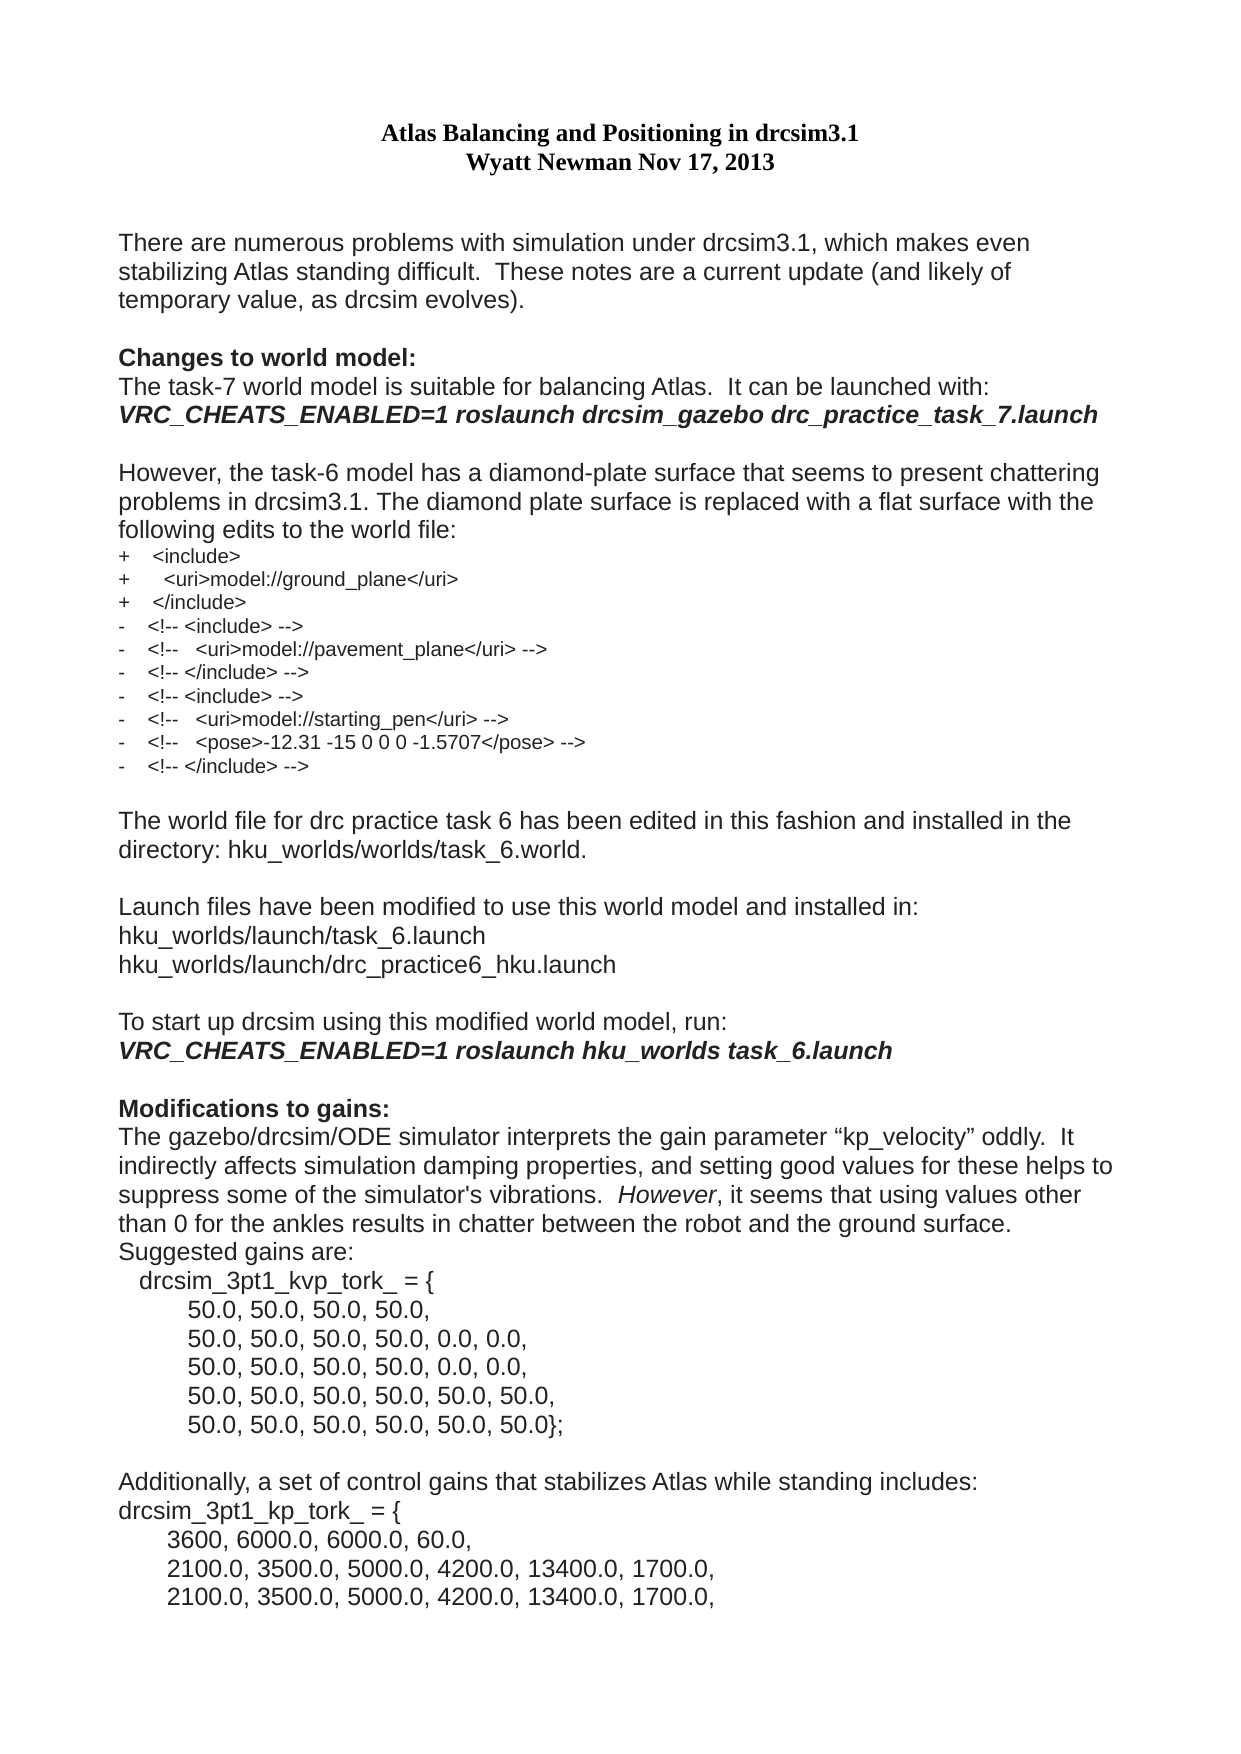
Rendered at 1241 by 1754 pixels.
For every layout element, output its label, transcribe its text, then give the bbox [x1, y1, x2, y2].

text 50.0, 50.0, 50.0, 50.0, [118, 1295, 1122, 1323]
text VRC_CHEATS_ENABLED=1 roslaunch hku_worlds task_6.launch [118, 1036, 1122, 1065]
text Atlas Balancing and Positioning in drcsim3.1 [118, 118, 1122, 147]
text hku_worlds/launch/drc_practice6_hku.launch [118, 950, 1122, 978]
text drcsim_3pt1_kvp_tork_ = { [118, 1266, 1122, 1295]
text 3600, 6000.0, 6000.0, 60.0, [118, 1525, 1122, 1553]
text The gazebo/drcsim/ODE simulator interprets the gain parameter “kp_velocity” oddly. It indirectly affects simulation damping properties, and setting good values for these helps to suppress some of the simulator's vibrations. However, it seems that using values other than 0 for the ankles results in chatter between the robot and the ground surface. Suggested gains are: [118, 1122, 1122, 1266]
text Modifications to gains: [118, 1093, 1122, 1122]
text 2100.0, 3500.0, 5000.0, 4200.0, 13400.0, 1700.0, [118, 1553, 1122, 1582]
text There are numerous problems with simulation under drcsim3.1, which makes even stabilizing Atlas standing difficult. These notes are a current update (and likely of temporary value, as drcsim evolves). [118, 228, 1122, 314]
text drcsim_3pt1_kp_tork_ = { [118, 1496, 1122, 1525]
text 2100.0, 3500.0, 5000.0, 4200.0, 13400.0, 1700.0, [118, 1582, 1122, 1611]
text The task-7 world model is suitable for balancing Atlas. It can be launched with: [118, 371, 1122, 400]
text 50.0, 50.0, 50.0, 50.0, 50.0, 50.0}; [118, 1410, 1122, 1438]
text Additionally, a set of control gains that stabilizes Atlas while standing includes: [118, 1467, 1122, 1496]
text VRC_CHEATS_ENABLED=1 roslaunch drcsim_gazebo drc_practice_task_7.launch [118, 400, 1122, 429]
text 50.0, 50.0, 50.0, 50.0, 50.0, 50.0, [118, 1381, 1122, 1410]
text 50.0, 50.0, 50.0, 50.0, 0.0, 0.0, [118, 1323, 1122, 1352]
text Launch files have been modified to use this world model and installed in: [118, 892, 1122, 921]
text hku_worlds/launch/task_6.launch [118, 921, 1122, 950]
text To start up drcsim using this modified world model, run: [118, 1007, 1122, 1036]
text Changes to world model: [118, 343, 1122, 371]
text Wyatt Newman Nov 17, 2013 [118, 147, 1122, 176]
text 50.0, 50.0, 50.0, 50.0, 0.0, 0.0, [118, 1352, 1122, 1381]
text The world file for drc practice task 6 has been edited in this fashion and installed in the directory: hku_worlds/worlds/task_6.world. [118, 806, 1122, 863]
text + <include> + <uri>model://ground_plane</uri> + </include> - <!-- <include> --> - <!-- <uri>model://pavement_plane</uri> --> - <!-- </include> --> - <!-- <include> --> - <!-- <uri>model://starting_pen</uri> --> - <!-- <pose>-12.31 -15 0 0 0 -1.5707</pose> --> - <!-- </include> --> [118, 544, 1122, 777]
text However, the task-6 model has a diamond-plate surface that seems to present chattering problems in drcsim3.1. The diamond plate surface is replaced with a flat surface with the following edits to the world file: [118, 458, 1122, 544]
